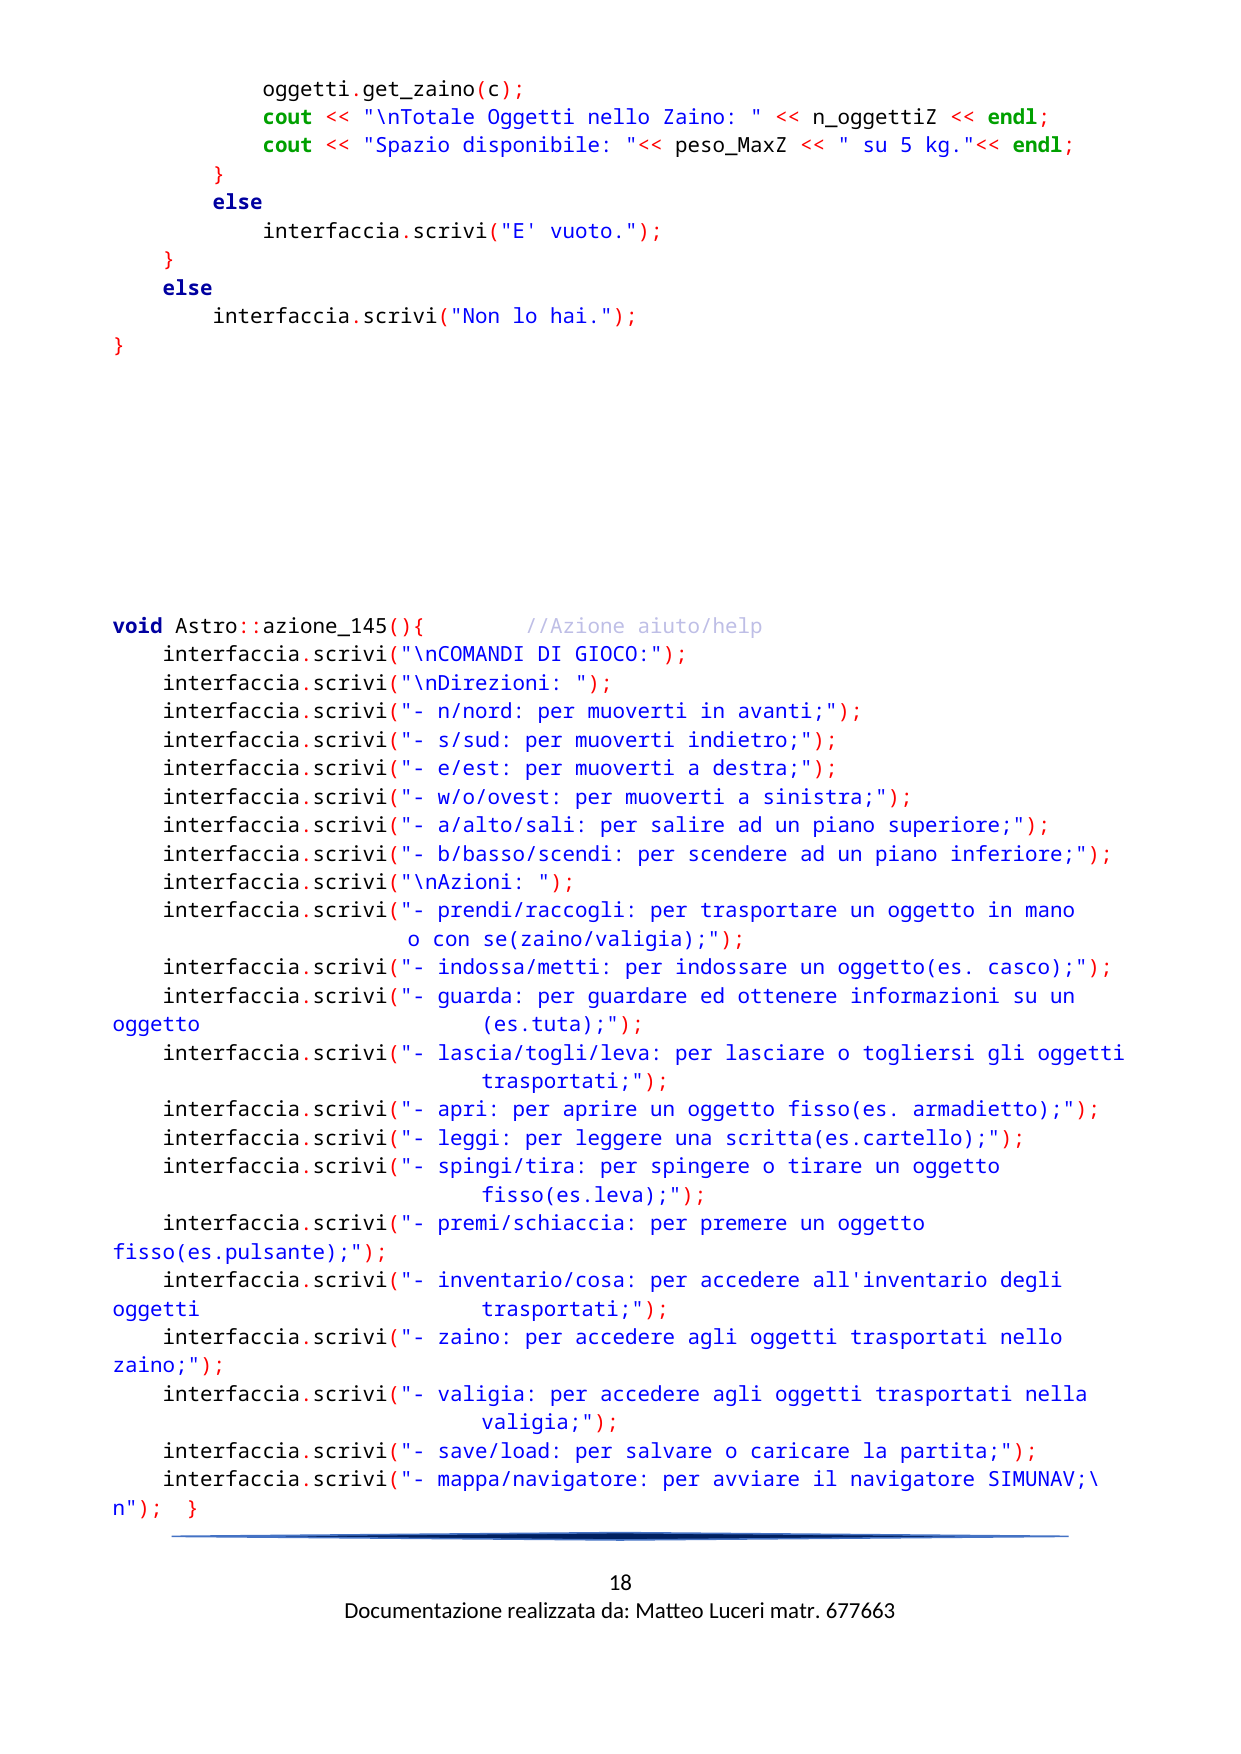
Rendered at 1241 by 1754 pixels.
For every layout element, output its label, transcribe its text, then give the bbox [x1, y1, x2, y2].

text interfaccia.scrivi("- a/alto/sali: per salire ad un piano superiore;"); [112, 810, 1128, 839]
text interfaccia.scrivi("- spingi/tira: per spingere o tirare un oggetto fisso(es.leva);"); [112, 1151, 1128, 1208]
text oggetti.get_zaino(c); [112, 74, 1128, 102]
text interfaccia.scrivi("- lascia/togli/leva: per lasciare o togliersi gli oggetti trasportati;"); [112, 1038, 1128, 1094]
text void Astro::azione_145(){ //Azione aiuto/help [112, 611, 1128, 639]
text interfaccia.scrivi("\nAzioni: "); [112, 867, 1128, 896]
text interfaccia.scrivi("- w/o/ovest: per muoverti a sinistra;"); [112, 782, 1128, 810]
text interfaccia.scrivi("- e/est: per muoverti a destra;"); [112, 753, 1128, 782]
text interfaccia.scrivi("- valigia: per accedere agli oggetti trasportati nella valigia;"); [112, 1379, 1128, 1436]
text cout << "Spazio disponibile: "<< peso_MaxZ << " su 5 kg."<< endl; [112, 131, 1128, 159]
text interfaccia.scrivi("E' vuoto."); [112, 216, 1128, 244]
text interfaccia.scrivi("- b/basso/scendi: per scendere ad un piano inferiore;"); [112, 839, 1128, 867]
text interfaccia.scrivi("\nCOMANDI DI GIOCO:"); [112, 639, 1128, 668]
text } [112, 159, 1128, 187]
text interfaccia.scrivi("- zaino: per accedere agli oggetti trasportati nello zaino;"); [112, 1322, 1128, 1379]
text else [112, 273, 1128, 301]
text interfaccia.scrivi("- mappa/navigatore: per avviare il navigatore SIMUNAV;\n"); } [112, 1464, 1128, 1521]
text interfaccia.scrivi("\nDirezioni: "); [112, 668, 1128, 696]
text interfaccia.scrivi("- save/load: per salvare o caricare la partita;"); [112, 1436, 1128, 1464]
text interfaccia.scrivi("- leggi: per leggere una scritta(es.cartello);"); [112, 1123, 1128, 1151]
text else [112, 187, 1128, 216]
text interfaccia.scrivi("- prendi/raccogli: per trasportare un oggetto in mano o con se(zaino/valigia);"); [112, 896, 1128, 952]
text interfaccia.scrivi("- guarda: per guardare ed ottenere informazioni su un oggetto (es.tuta);"); [112, 981, 1128, 1038]
text interfaccia.scrivi("Non lo hai."); [112, 301, 1128, 330]
text } [112, 244, 1128, 273]
text interfaccia.scrivi("- indossa/metti: per indossare un oggetto(es. casco);"); [112, 952, 1128, 981]
text cout << "\nTotale Oggetti nello Zaino: " << n_oggettiZ << endl; [112, 102, 1128, 131]
text interfaccia.scrivi("- n/nord: per muoverti in avanti;"); [112, 696, 1128, 725]
text interfaccia.scrivi("- apri: per aprire un oggetto fisso(es. armadietto);"); [112, 1094, 1128, 1123]
text interfaccia.scrivi("- inventario/cosa: per accedere all'inventario degli oggetti trasportati;"); [112, 1265, 1128, 1322]
text } [112, 330, 1128, 358]
text interfaccia.scrivi("- s/sud: per muoverti indietro;"); [112, 725, 1128, 753]
text interfaccia.scrivi("- premi/schiaccia: per premere un oggetto fisso(es.pulsante);"); [112, 1208, 1128, 1265]
